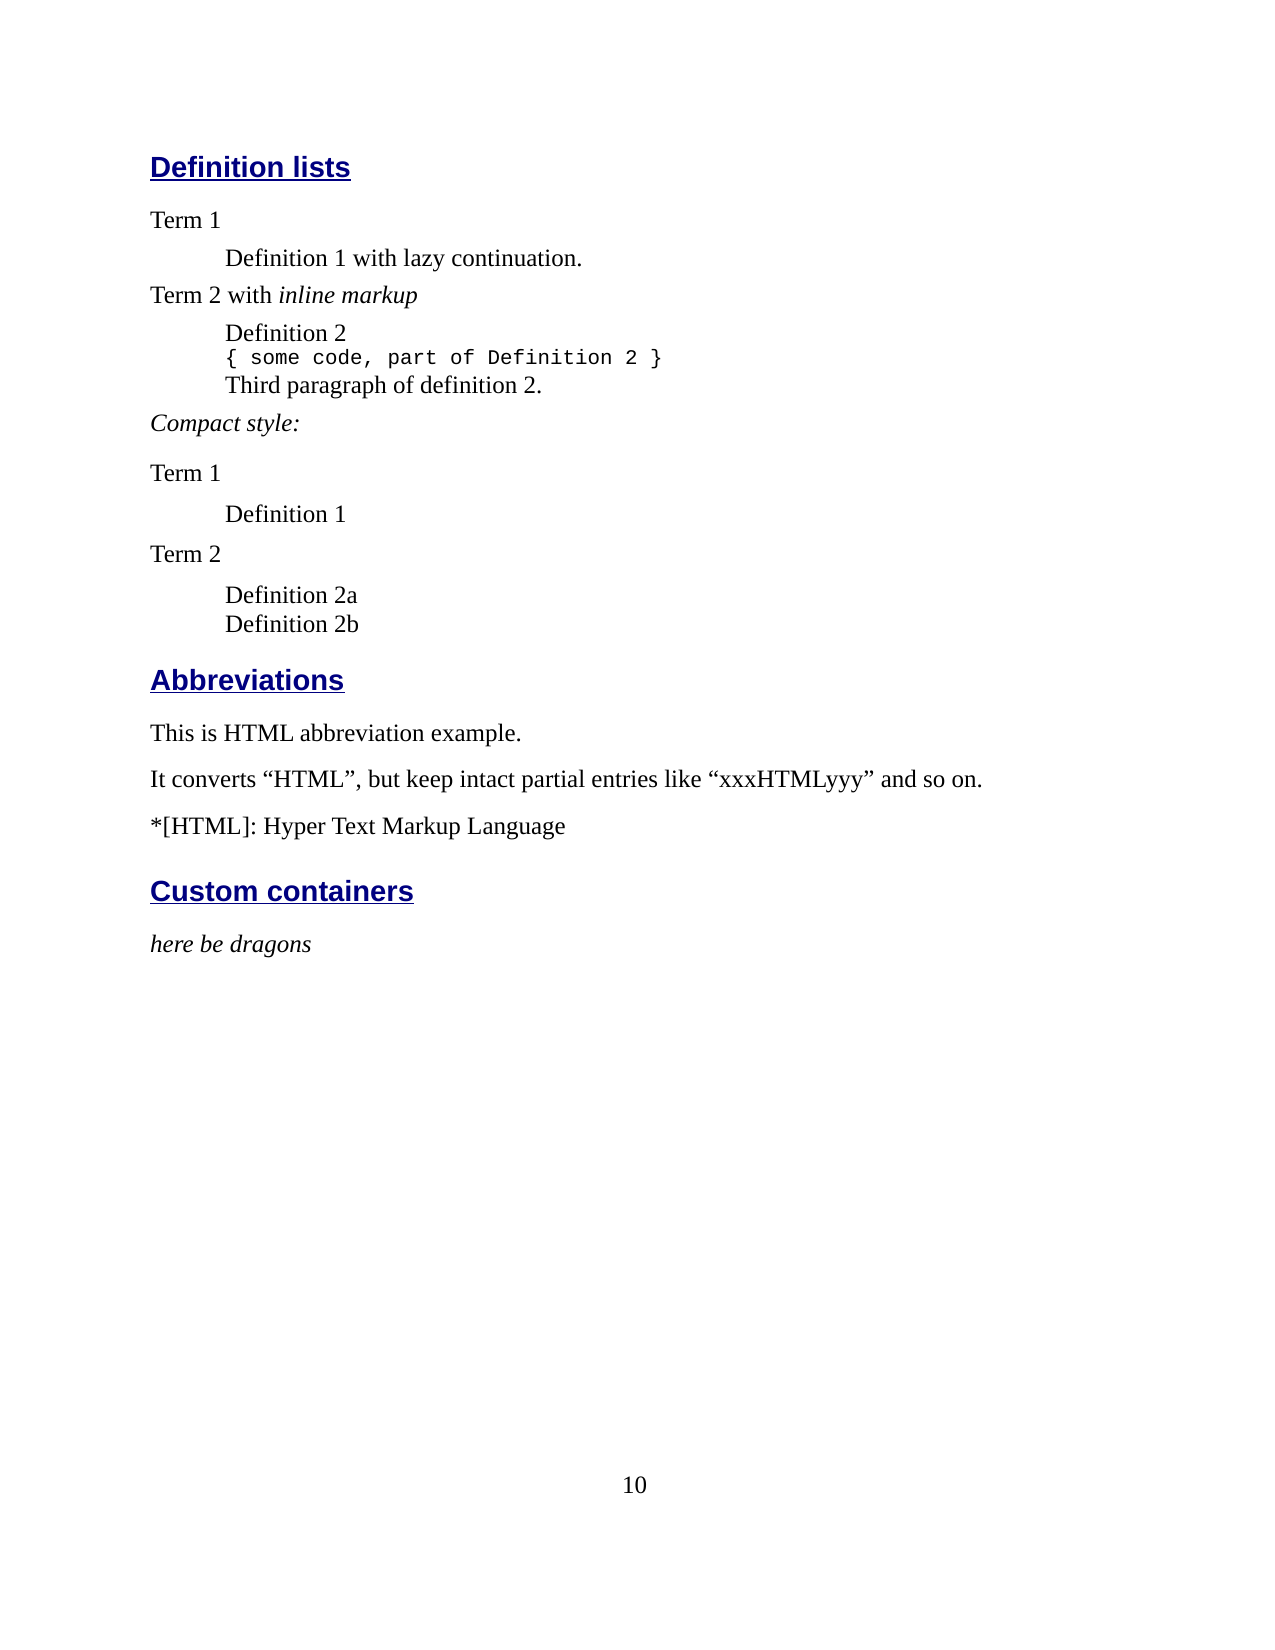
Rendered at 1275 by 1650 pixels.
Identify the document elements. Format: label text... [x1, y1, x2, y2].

subtitle Abbreviations [150, 663, 1125, 696]
text Definition 2b [225, 609, 1125, 638]
text This is HTML abbreviation example. [150, 718, 1125, 746]
subtitle Definition lists [150, 150, 1125, 183]
text Third paragraph of definition 2. [225, 371, 1125, 399]
text Definition 1 with lazy continuation. [225, 243, 1125, 271]
text Term 2 [150, 539, 1125, 568]
text *[HTML]: Hyper Text Markup Language [150, 811, 1125, 840]
text here be dragons [150, 929, 1125, 957]
text Term 1 [150, 205, 1125, 234]
text Definition 2 [225, 318, 1125, 347]
text Term 2 with inline markup [150, 280, 1125, 309]
text Definition 1 [225, 499, 1125, 527]
text { some code, part of Definition 2 } [225, 347, 1125, 371]
text Compact style: [150, 408, 1125, 437]
text Term 1 [150, 458, 1125, 487]
text It converts “HTML”, but keep intact partial entries like “xxxHTMLyyy” and so on. [150, 764, 1125, 793]
text Definition 2a [225, 580, 1125, 609]
subtitle Custom containers [150, 874, 1125, 907]
